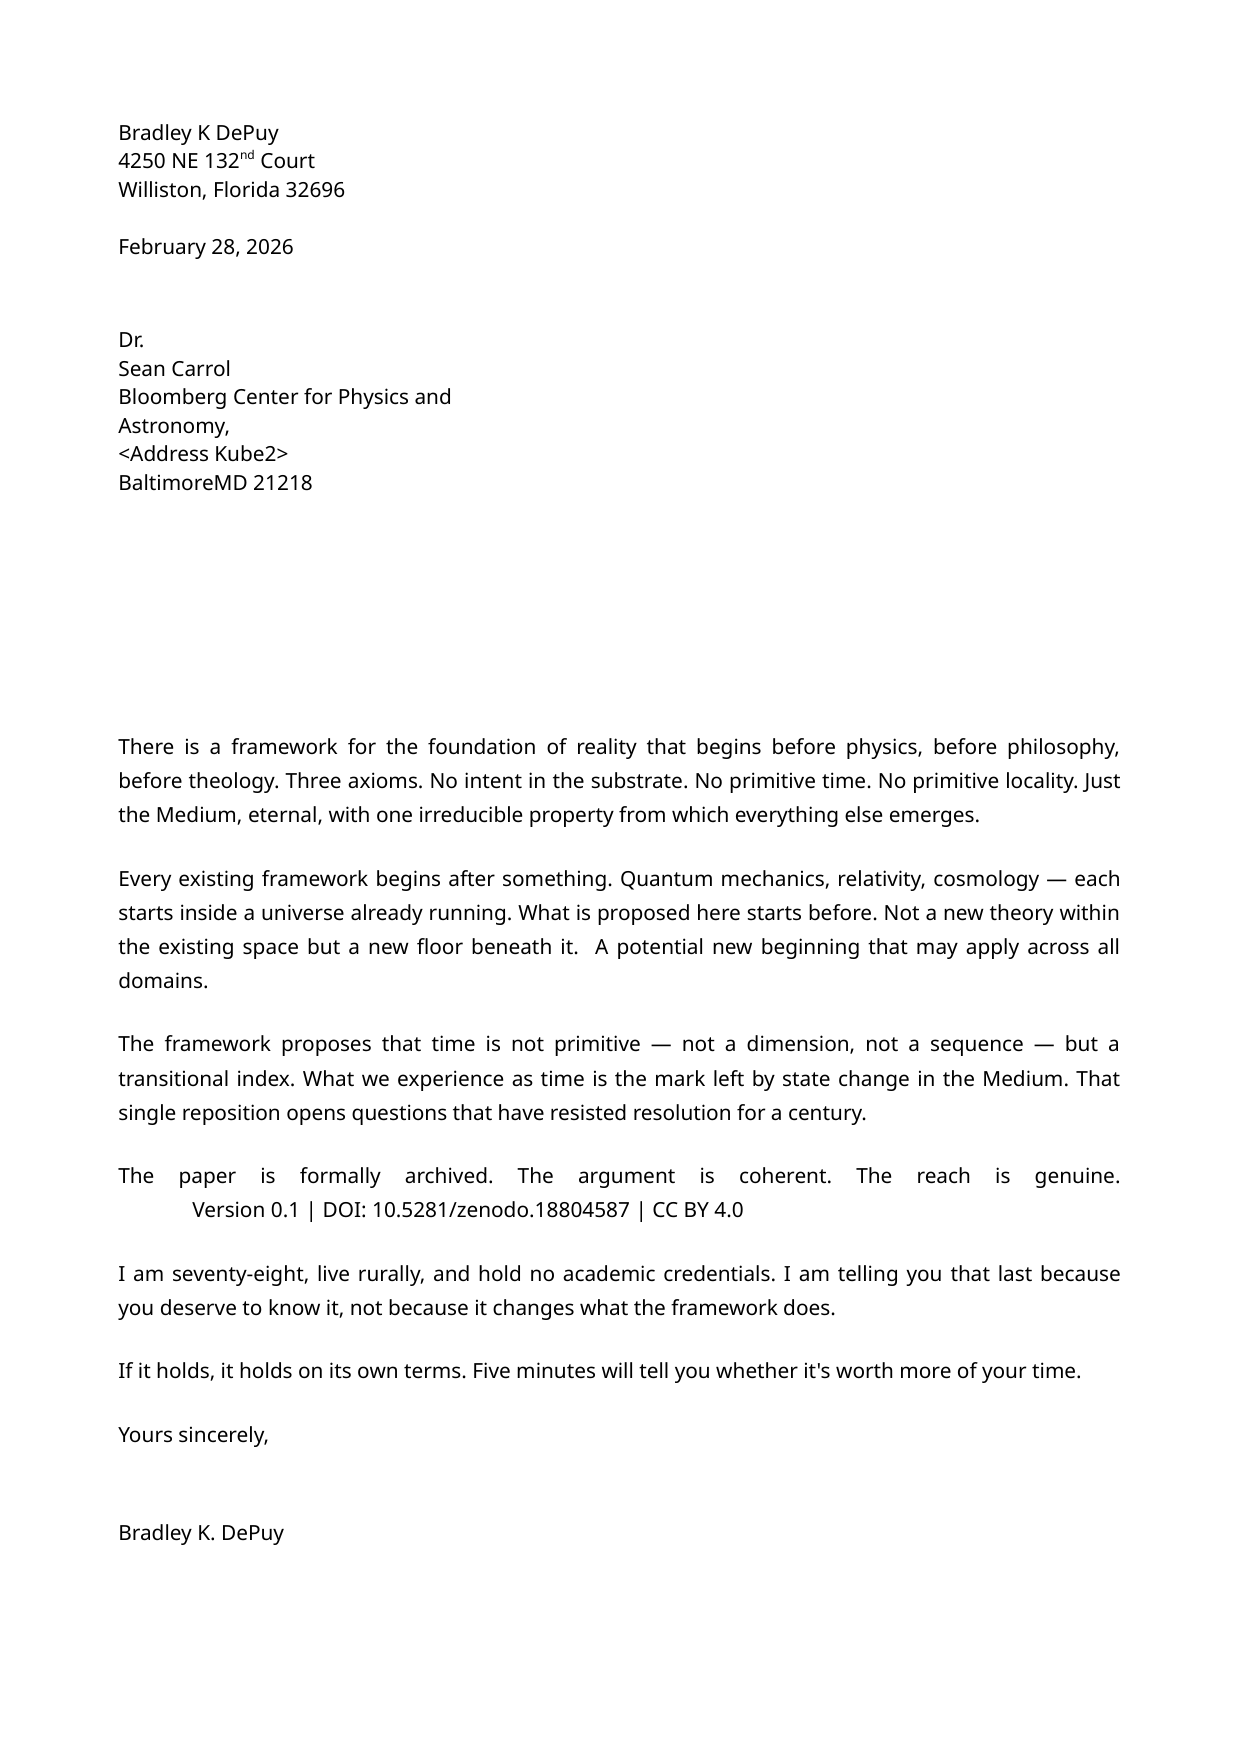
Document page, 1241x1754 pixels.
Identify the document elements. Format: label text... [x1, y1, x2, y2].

text BaltimoreMD 21218 [118, 468, 561, 496]
text Sean Carrol [118, 354, 561, 382]
text If it holds, it holds on its own terms. Five minutes will tell you whether it's worth more of your time. [118, 1356, 1122, 1385]
text Every existing framework begins after something. Quantum mechanics, relativity, cosmology — each starts inside a universe already running. What is proposed here starts before. Not a new theory within the existing space but a new floor beneath it. A potential new beginning that may apply across all domains. [118, 864, 1122, 994]
text Yours sincerely, [118, 1420, 1122, 1482]
text There is a framework for the foundation of reality that begins before physics, before philosophy, before theology. Three axioms. No intent in the substrate. No primitive time. No primitive locality. Just the Medium, eternal, with one irreducible property from which everything else emerges. [118, 319, 1122, 829]
text The framework proposes that time is not primitive — not a dimension, not a sequence — but a transitional index. What we experience as time is the mark left by state change in the Medium. That single reposition opens questions that have resisted resolution for a century. [118, 1029, 1122, 1126]
text Dr. [118, 326, 561, 354]
text <Address Kube2> [118, 439, 561, 468]
text I am seventy-eight, live rurally, and hold no academic credentials. I am telling you that last because you deserve to know it, not because it changes what the framework does. [118, 1259, 1122, 1321]
text Bradley K DePuy 4250 NE 132nd Court Williston, Florida 32696 February 28, 2026 [118, 118, 1122, 260]
text Bradley K. DePuy [118, 1518, 1122, 1546]
text Bloomberg Center for Physics and Astronomy, [118, 382, 561, 439]
text The paper is formally archived. The argument is coherent. The reach is genuine. Version 0.1 | DOI: 10.5281/zenodo.18804587 | CC BY 4.0 [118, 1161, 1122, 1224]
